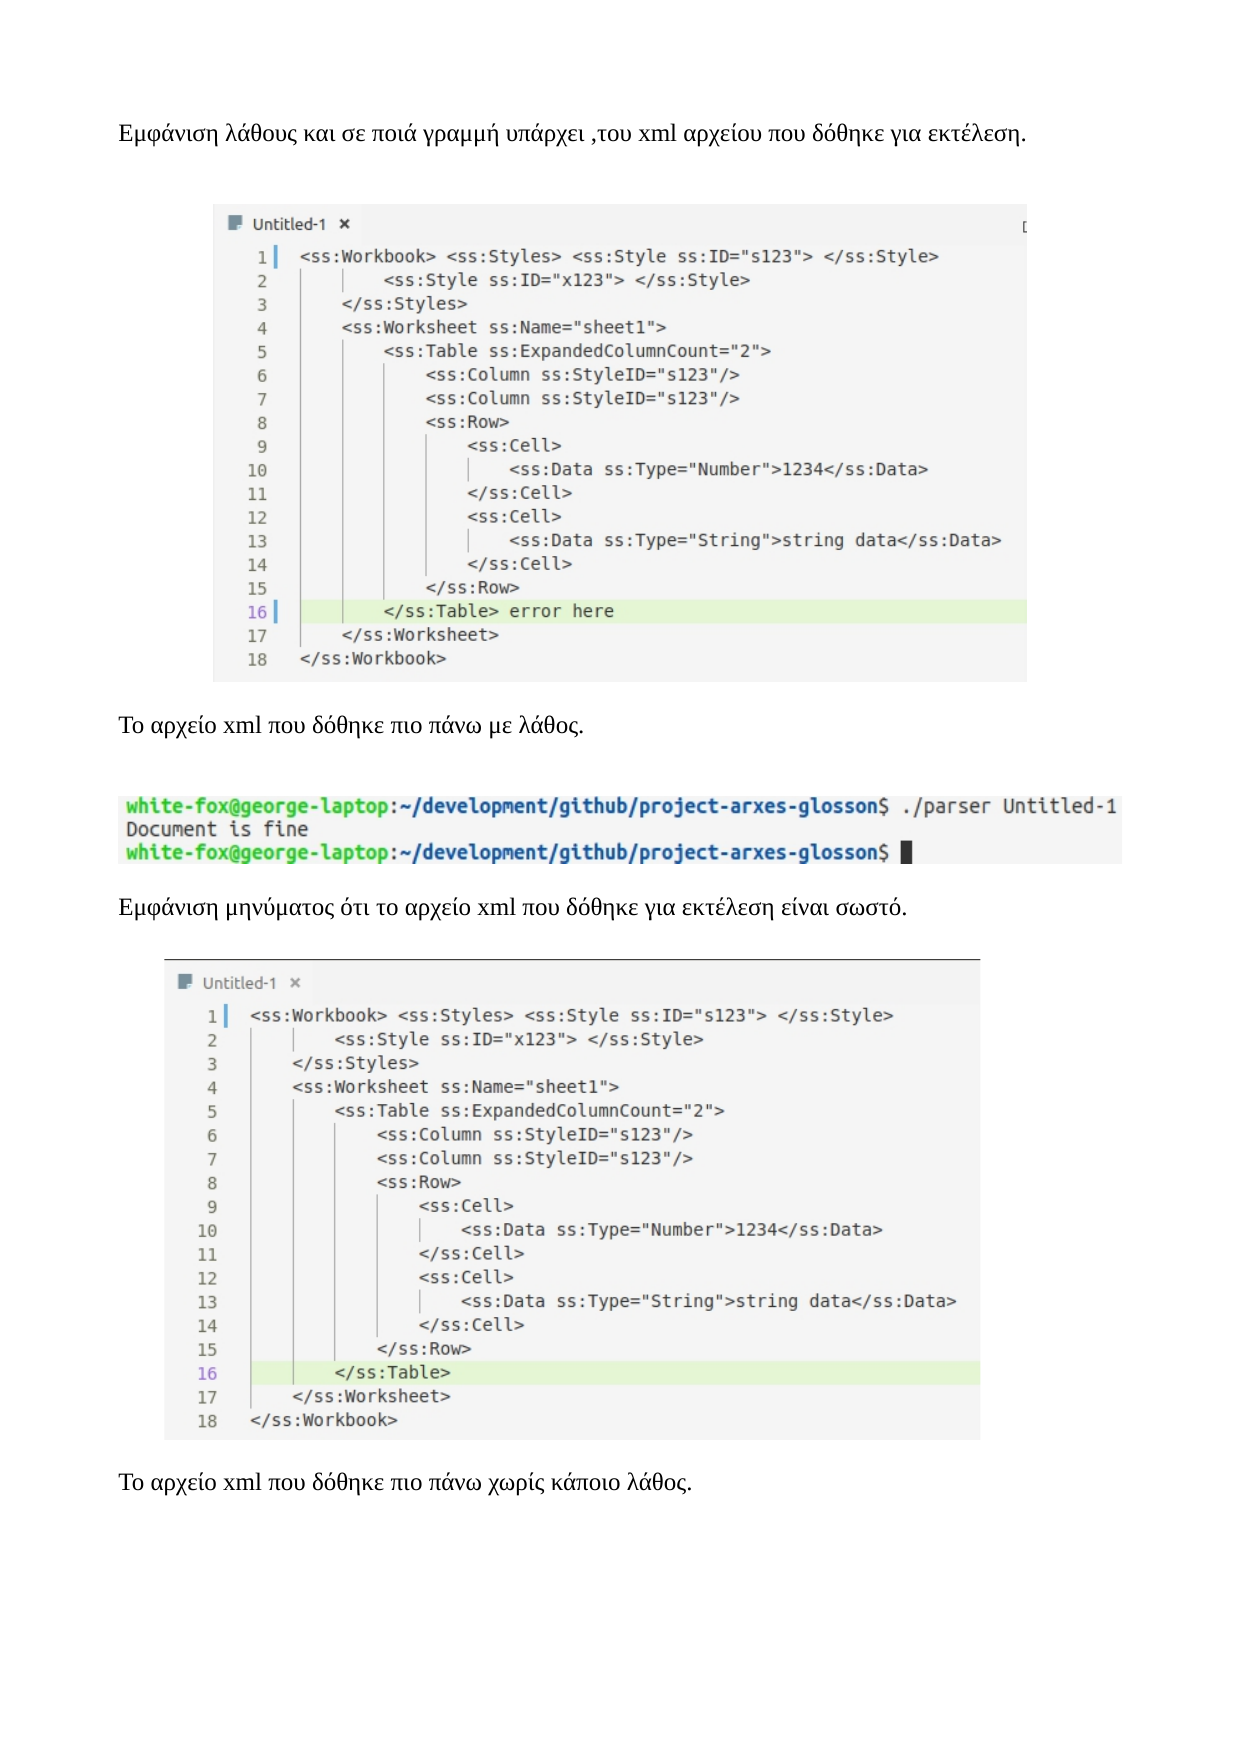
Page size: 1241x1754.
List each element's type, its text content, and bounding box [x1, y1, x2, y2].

picture [164, 959, 981, 1440]
picture [118, 796, 1123, 864]
text Εμφάνιση μηνύματος ότι το αρχείο xml που δόθηκε για εκτέλεση είναι σωστό. [118, 892, 1122, 921]
picture [213, 204, 1027, 682]
text Το αρχείο xml που δόθηκε πιο πάνω με λάθος. [118, 710, 1122, 739]
text Το αρχείο xml που δόθηκε πιο πάνω χωρίς κάποιο λάθος. [118, 1467, 1122, 1496]
text Εμφάνιση λάθους και σε ποιά γραμμή υπάρχει ,του xml αρχείου που δόθηκε για εκτέλεση. [118, 118, 1122, 147]
